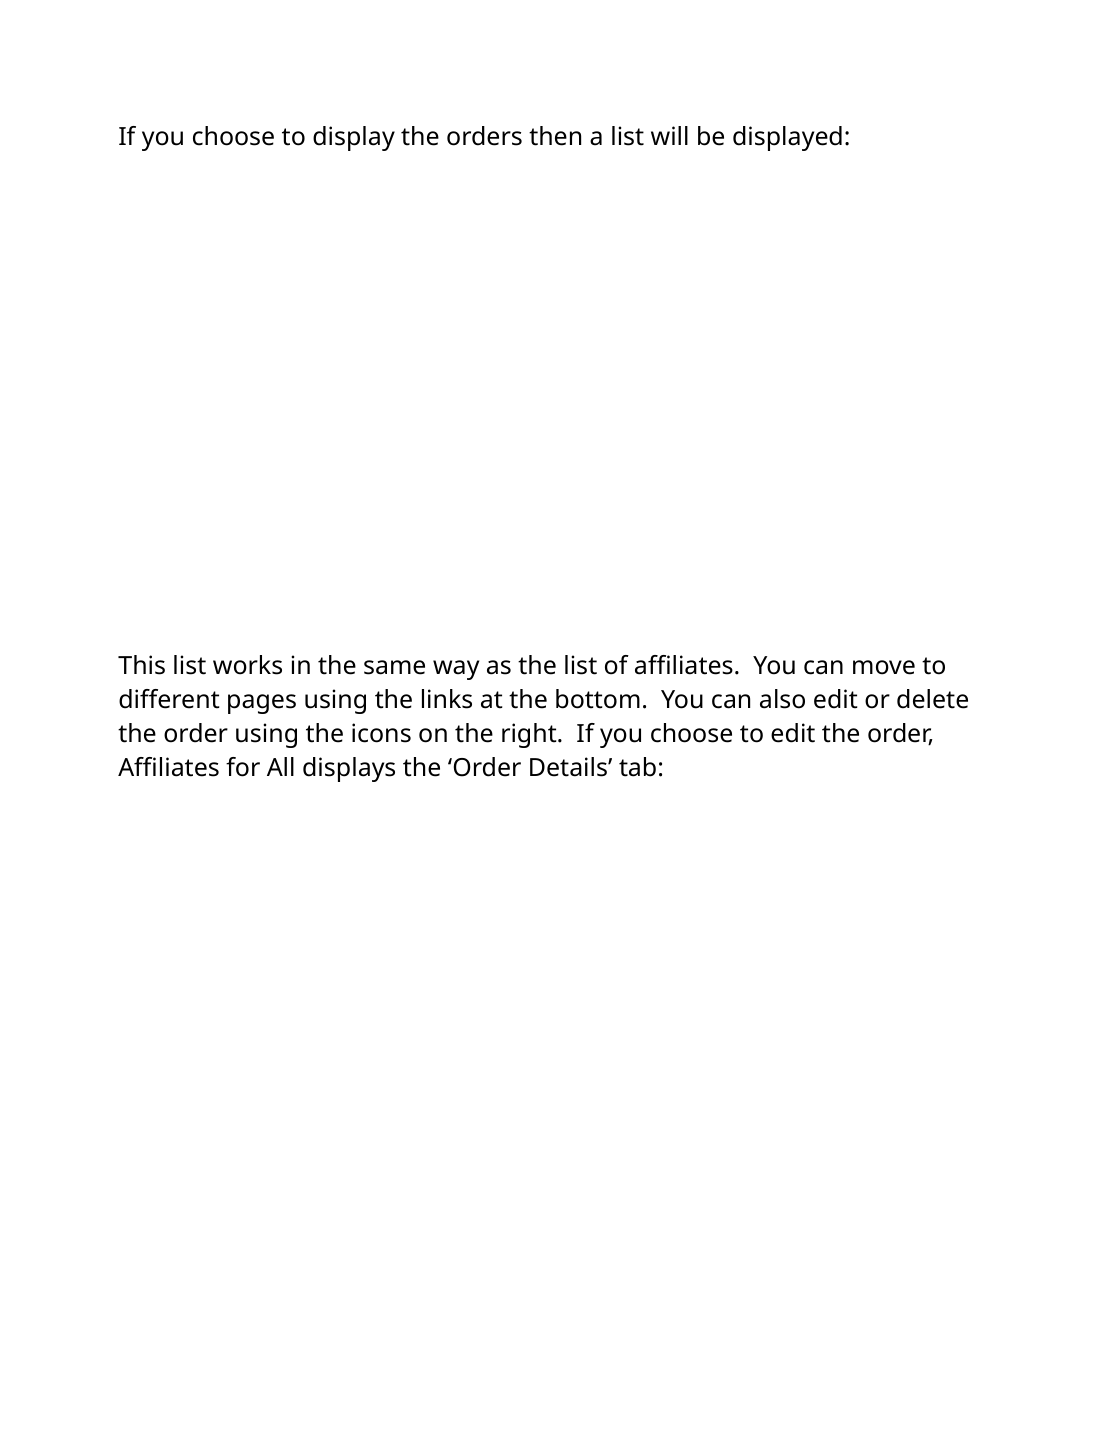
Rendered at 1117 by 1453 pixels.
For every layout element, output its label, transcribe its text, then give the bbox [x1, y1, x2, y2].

text If you choose to display the orders then a list will be displayed: [118, 118, 999, 152]
text This list works in the same way as the list of affiliates. You can move to different pages using the links at the bottom. You can also edit or delete the order using the icons on the right. If you choose to edit the order, Affiliates for All displays the ‘Order Details’ tab: [118, 648, 999, 784]
